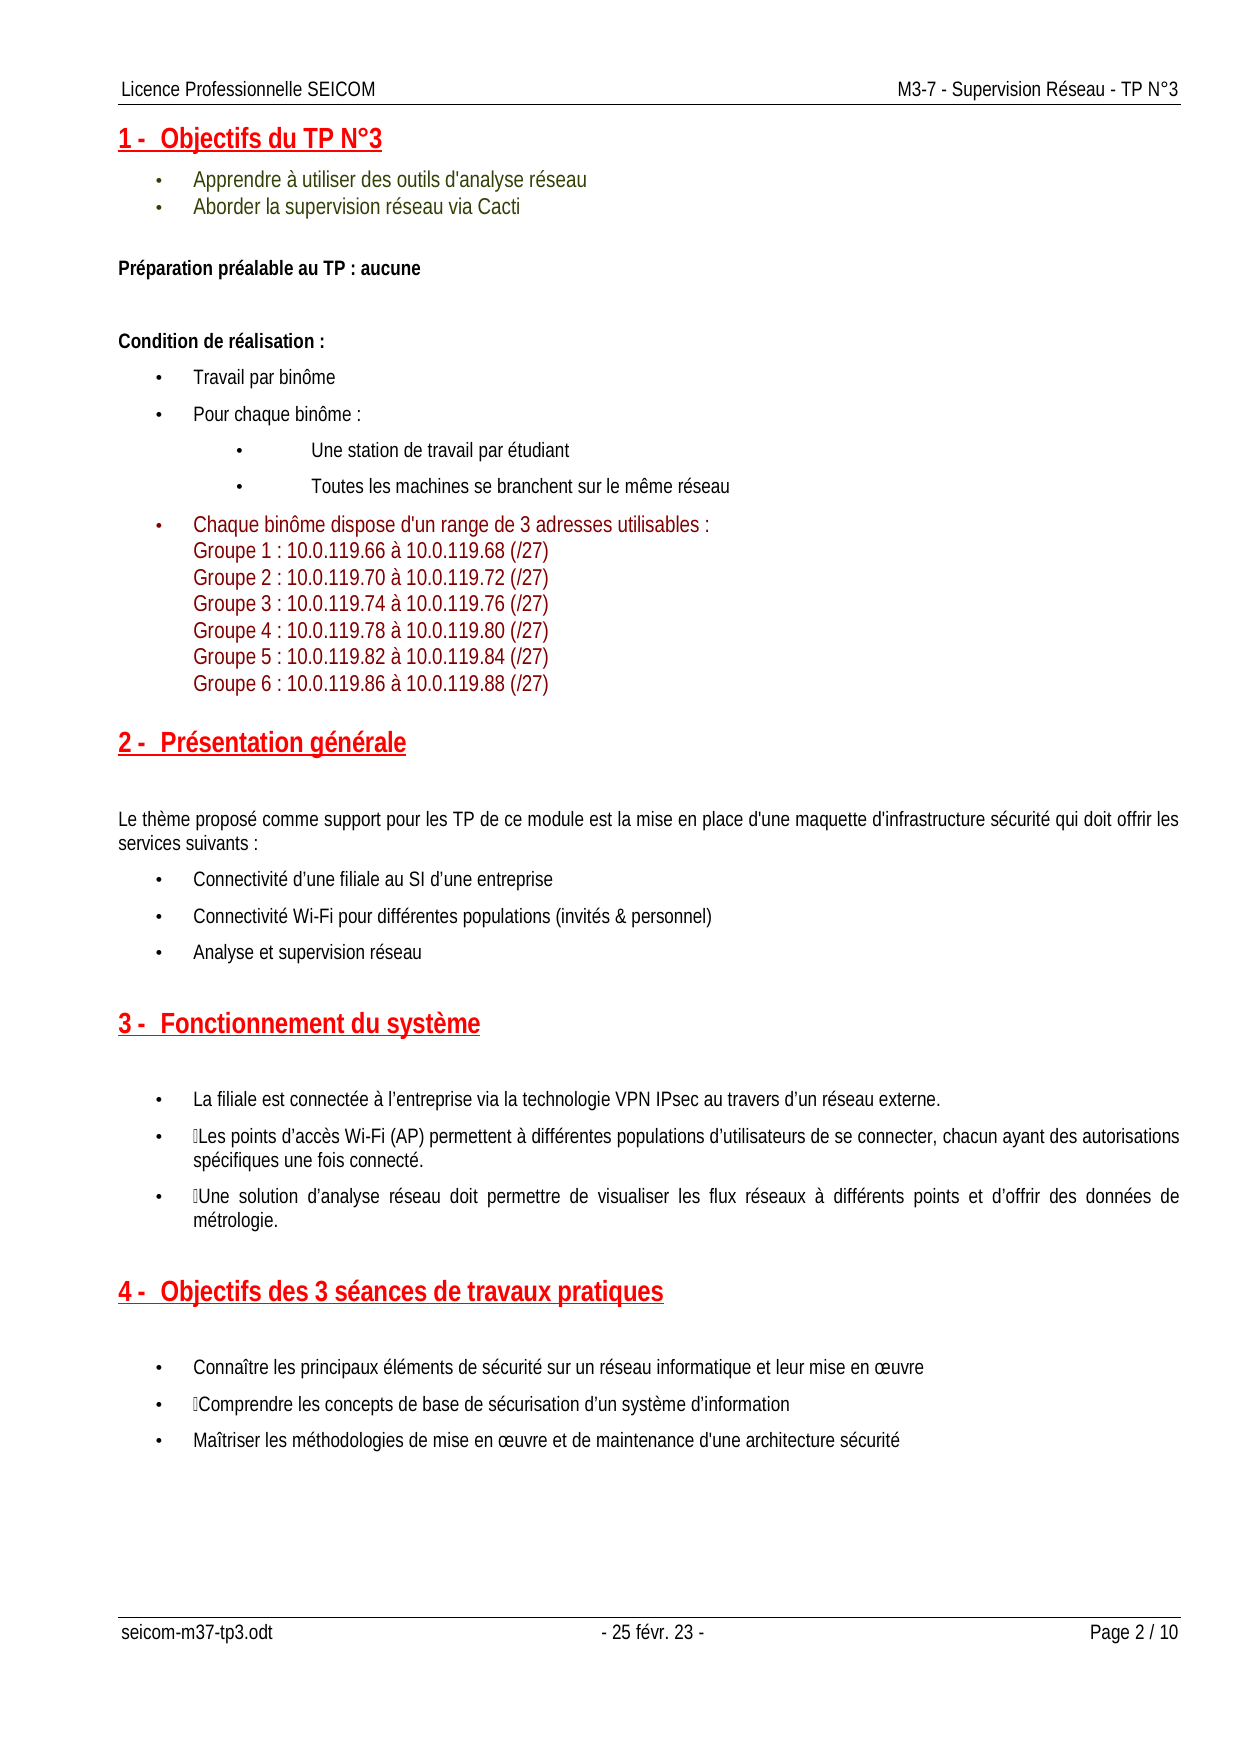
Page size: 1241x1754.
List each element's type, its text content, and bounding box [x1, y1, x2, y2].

list Une solution d’analyse réseau doit permettre de visualiser les flux réseaux à différents points et d’offrir des données de métrologie. [156, 1184, 1181, 1232]
list Les points d’accès Wi-Fi (AP) permettent à différentes populations d’utilisateurs de se connecter, chacun ayant des autorisations spécifiques une fois connecté. [156, 1124, 1181, 1172]
list Groupe 5 : 10.0.119.82 à 10.0.119.84 (/27) [156, 643, 1181, 669]
text Préparation préalable au TP : aucune [118, 256, 1181, 279]
list Toutes les machines se branchent sur le même réseau [199, 474, 1181, 498]
list Groupe 3 : 10.0.119.74 à 10.0.119.76 (/27) [156, 590, 1181, 617]
subtitle Objectifs des 3 séances de travaux pratiques [118, 1274, 1181, 1307]
list Connectivité d’une filiale au SI d’une entreprise [156, 867, 1181, 891]
list Groupe 4 : 10.0.119.78 à 10.0.119.80 (/27) [156, 617, 1181, 643]
list Connectivité Wi-Fi pour différentes populations (invités & personnel) [156, 904, 1181, 928]
list Une station de travail par étudiant [199, 438, 1181, 462]
text Condition de réalisation : [118, 328, 1181, 352]
list Pour chaque binôme : [156, 401, 1181, 425]
list Comprendre les concepts de base de sécurisation d’un système d’information [156, 1392, 1181, 1416]
list Maîtriser les méthodologies de mise en œuvre et de maintenance d'une architecture sécurité [156, 1428, 1181, 1452]
list Groupe 1 : 10.0.119.66 à 10.0.119.68 (/27) [156, 537, 1181, 564]
list Travail par binôme [156, 365, 1181, 389]
list Chaque binôme dispose d'un range de 3 adresses utilisables : [156, 511, 1181, 537]
list La filiale est connectée à l’entreprise via la technologie VPN IPsec au travers d’un réseau externe. [156, 1087, 1181, 1111]
list Groupe 6 : 10.0.119.86 à 10.0.119.88 (/27) [156, 669, 1181, 696]
list Apprendre à utiliser des outils d'analyse réseau [156, 166, 1181, 193]
list Analyse et supervision réseau [156, 940, 1181, 964]
subtitle Présentation générale [118, 726, 1181, 758]
subtitle Objectifs du TP N°3 [118, 121, 1181, 154]
list Connaître les principaux éléments de sécurité sur un réseau informatique et leur mise en œuvre [156, 1355, 1181, 1379]
subtitle Fonctionnement du système [118, 1006, 1181, 1039]
list Groupe 2 : 10.0.119.70 à 10.0.119.72 (/27) [156, 564, 1181, 590]
list Aborder la supervision réseau via Cacti [156, 193, 1181, 219]
text Le thème proposé comme support pour les TP de ce module est la mise en place d'une maquette d'infrastructure sécurité qui doit offrir les services suivants : [118, 807, 1181, 855]
